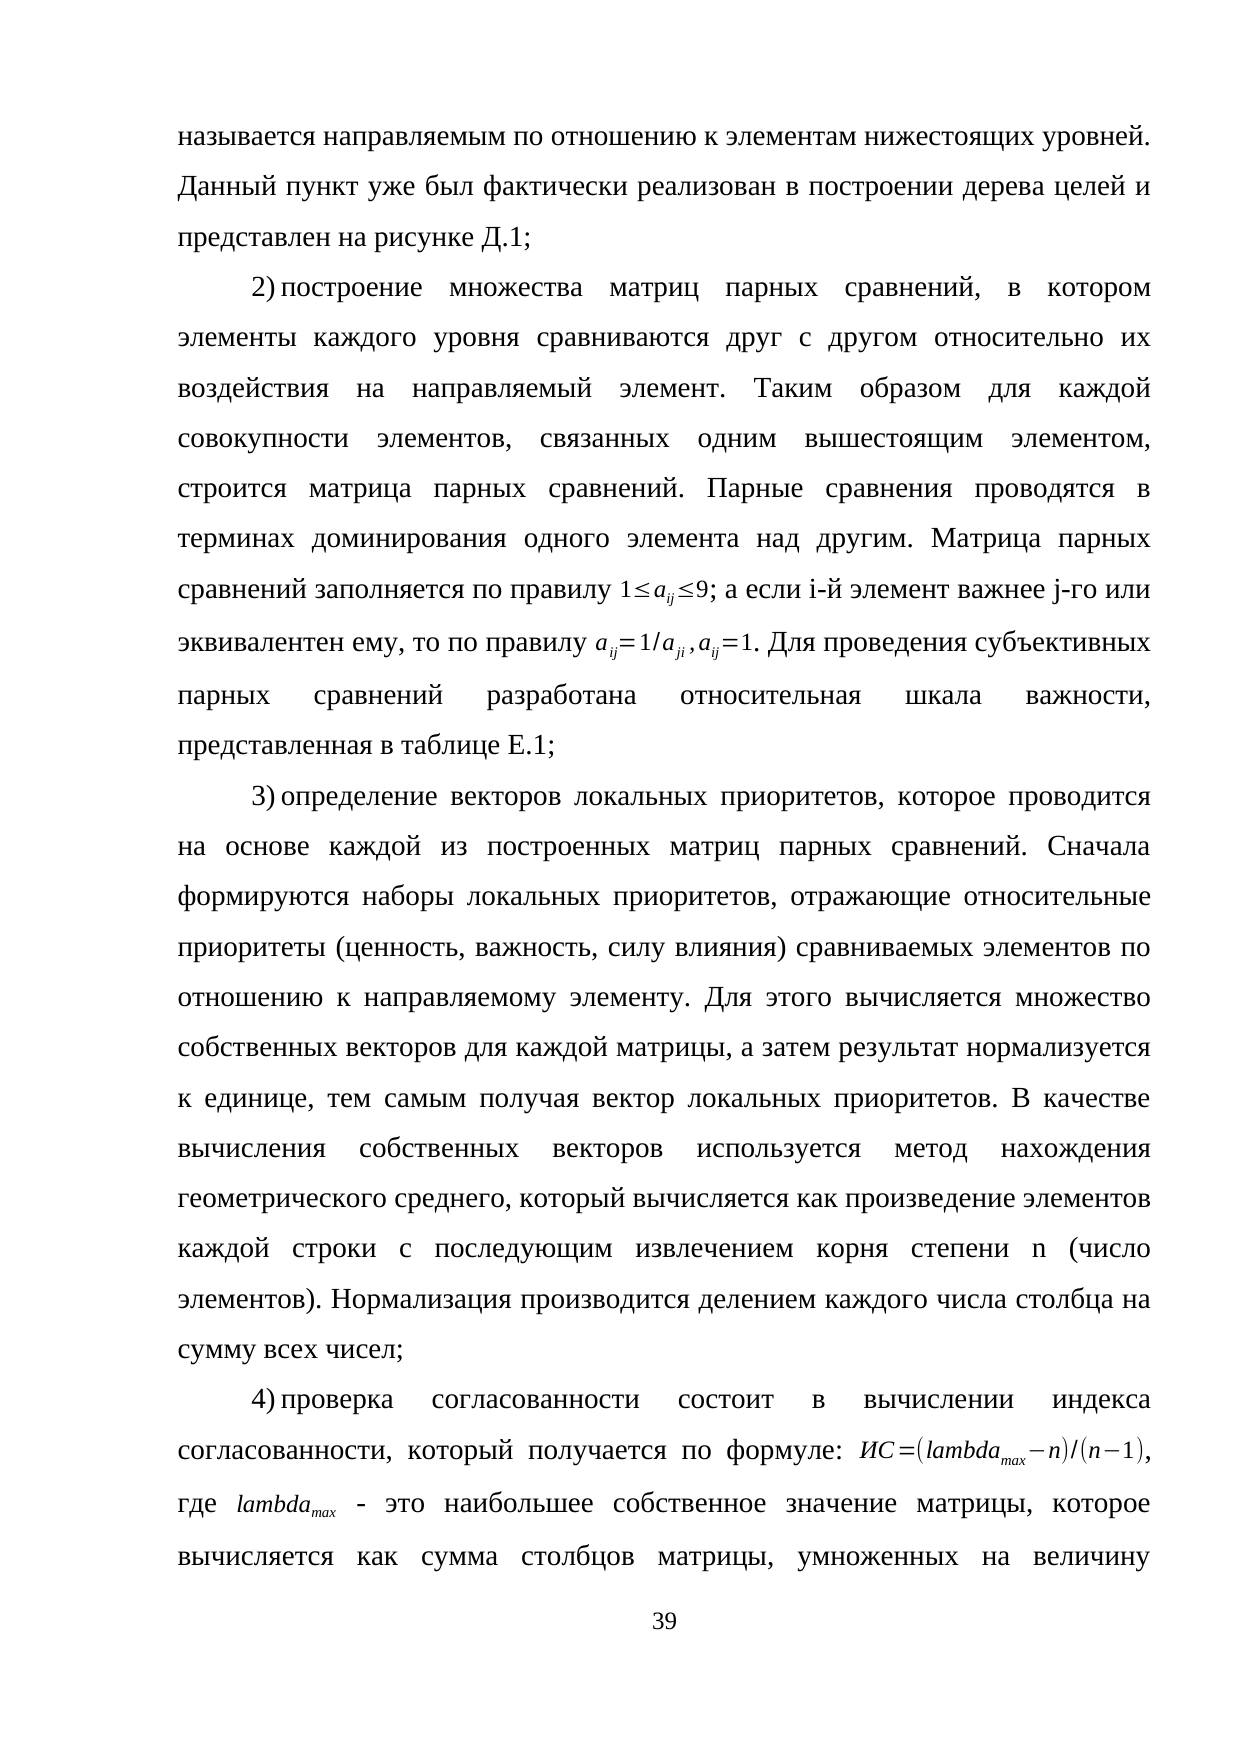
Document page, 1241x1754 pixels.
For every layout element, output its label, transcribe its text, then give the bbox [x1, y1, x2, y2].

list определение векторов локальных приоритетов, которое проводится на основе каждой из построенных матриц парных сравнений. Сначала формируются наборы локальных приоритетов, отражающие относительные приоритеты (ценность, важность, силу влияния) сравниваемых элементов по отношению к направляемому элементу. Для этого вычисляется множество собственных векторов для каждой матрицы, а затем результат нормализуется к единице, тем самым получая вектор локальных приоритетов. В качестве вычисления собственных векторов используется метод нахождения геометрического среднего, который вычисляется как произведение элементов каждой строки с последующим извлечением корня степени n (число элементов). Нормализация производится делением каждого числа столбца на сумму всех чисел; [177, 778, 1152, 1365]
list называется направляемым по отношению к элементам нижестоящих уровней. Данный пункт уже был фактически реализован в построении дерева целей и представлен на рисунке Д.1; [177, 118, 1152, 252]
list построение множества матриц парных сравнений, в котором элементы каждого уровня сравниваются друг с другом относительно их воздействия на направляемый элемент. Таким образом для каждой совокупности элементов, связанных одним вышестоящим элементом, строится матрица парных сравнений. Парные сравнения проводятся в терминах доминирования одного элемента над другим. Матрица парных сравнений заполняется по правилу ; а если i-й элемент важнее j-го или эквивалентен ему, то по правилу . Для проведения субъективных парных сравнений разработана относительная шкала важности, представленная в таблице Е.1; [177, 269, 1152, 761]
list проверка согласованности состоит в вычислении индекса согласованности, который получается по формуле: , где - это наибольшее собственное значение матрицы, которое вычисляется как сумма столбцов матрицы, умноженных на величину соответствующей компоненты нормализованного вектора локальных приоритетов. Далее, отталкиваясь от средних значений случайной согласованности для матриц различной размерности, представленных в таблице Е.2, рассчитывается отношение согласованности как частное индекса согласованности и числа, соответствующего случайной согласованности матрицы того же порядка. Проведя вычисления для каждой матрицы согласованности получаем отношения согласованности, меньшие 0,1, что означает правильность произведённых суждений; [177, 1382, 1152, 1572]
